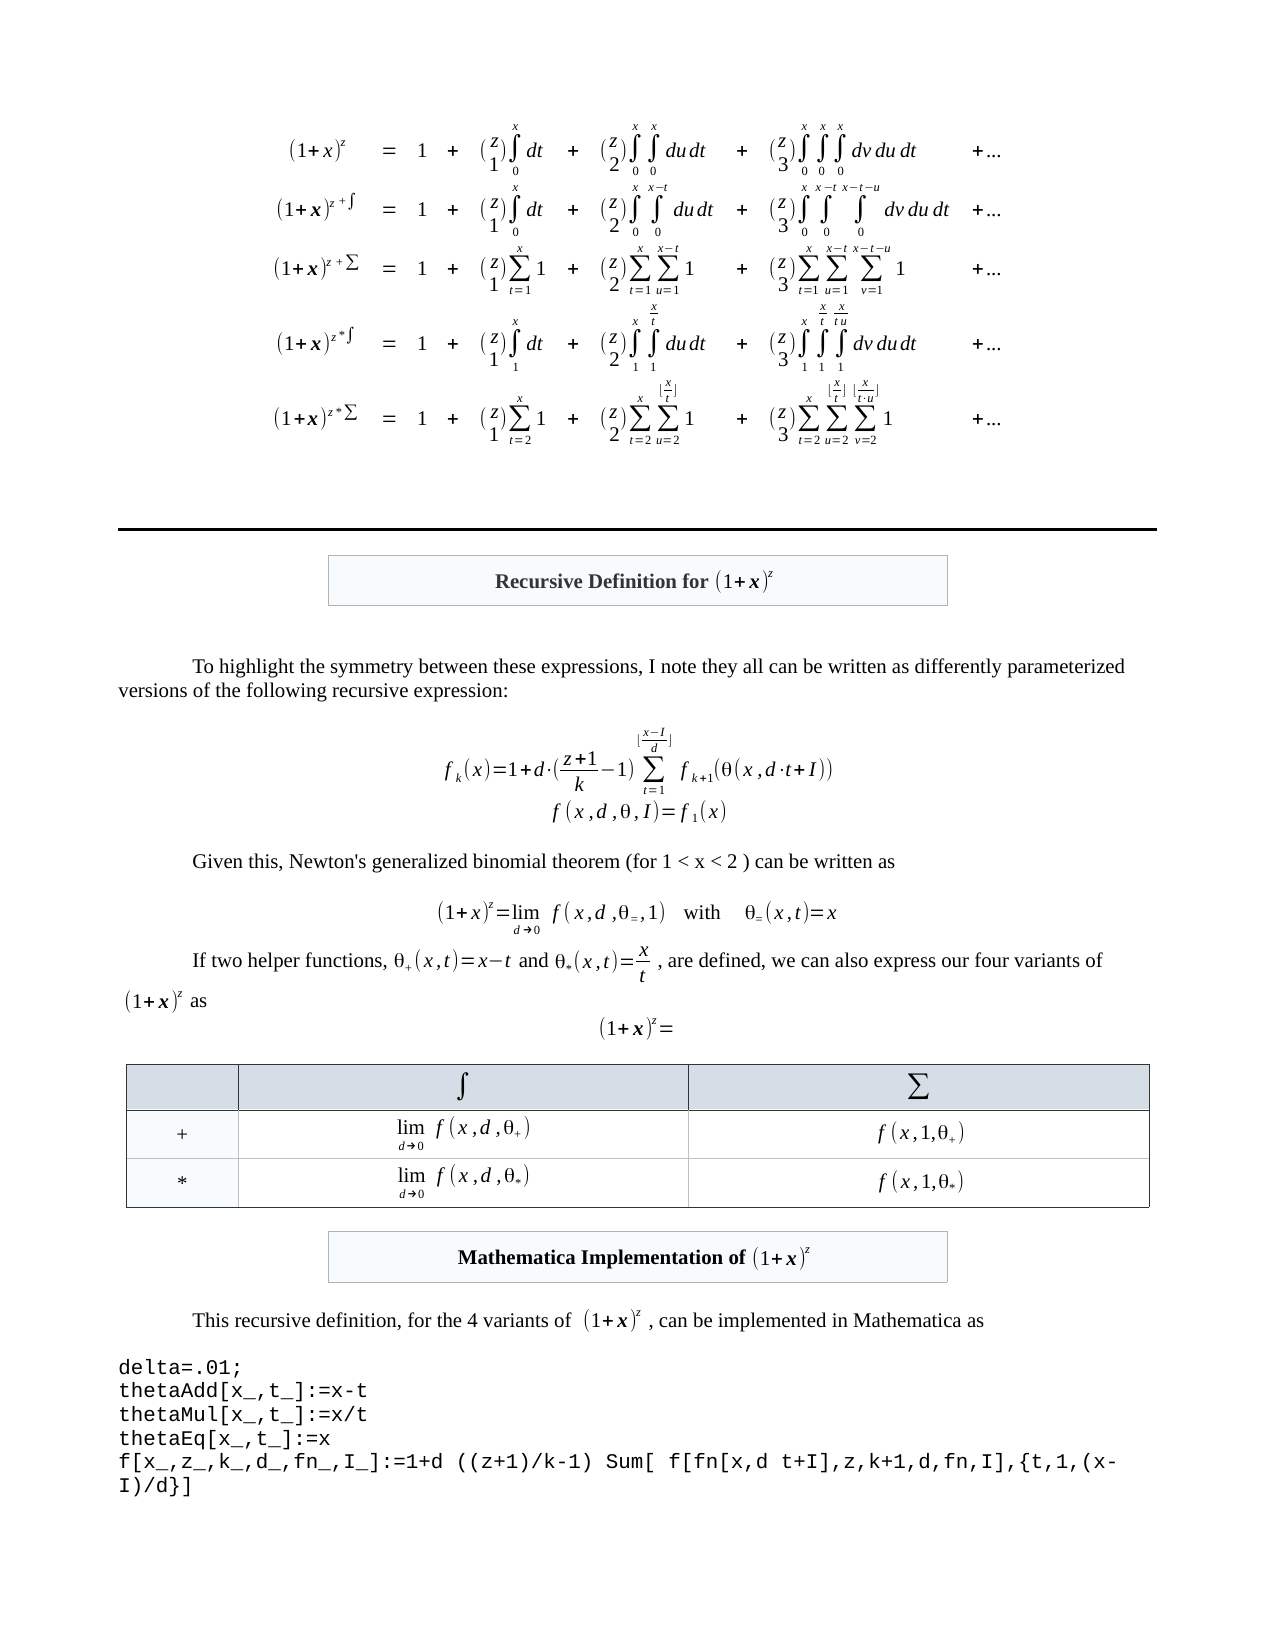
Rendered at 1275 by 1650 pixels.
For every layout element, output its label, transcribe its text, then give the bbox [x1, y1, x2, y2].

text Mathematica Implementation of [329, 1232, 947, 1282]
table_cell * [127, 1159, 238, 1207]
text Given this, Newton's generalized binomial theorem (for 1 < x < 2 ) can be written as [118, 849, 1157, 873]
text f[x_,z_,k_,d_,fn_,I_]:=1+d ((z+1)/k-1) Sum[ f[fn[x,d t+I],z,k+1,d,fn,I],{t,1,(x-I)/d}] [118, 1451, 1157, 1498]
text delta=.01; [118, 1357, 1157, 1380]
text thetaAdd[x_,t_]:=x-t [118, 1380, 1157, 1404]
text This recursive definition, for the 4 variants of , can be implemented in Mathematica as [118, 1306, 1157, 1333]
text If two helper functions,and, are defined, we can also express our four variants ofas [118, 937, 1157, 1013]
text thetaEq[x_,t_]:=x [118, 1428, 1157, 1451]
table_header [239, 1065, 688, 1109]
text Recursive Definition for [329, 556, 947, 605]
text To highlight the symmetry between these expressions, I note they all can be written as differently parameterized versions of the following recursive expression: [118, 654, 1157, 702]
table_cell [689, 1111, 1149, 1158]
table_cell + [127, 1111, 238, 1158]
text thetaMul[x_,t_]:=x/t [118, 1404, 1157, 1428]
table_cell [239, 1111, 688, 1158]
table_header [127, 1065, 238, 1109]
table_cell [239, 1159, 688, 1207]
table_header [689, 1065, 1149, 1109]
table_cell [689, 1159, 1149, 1207]
